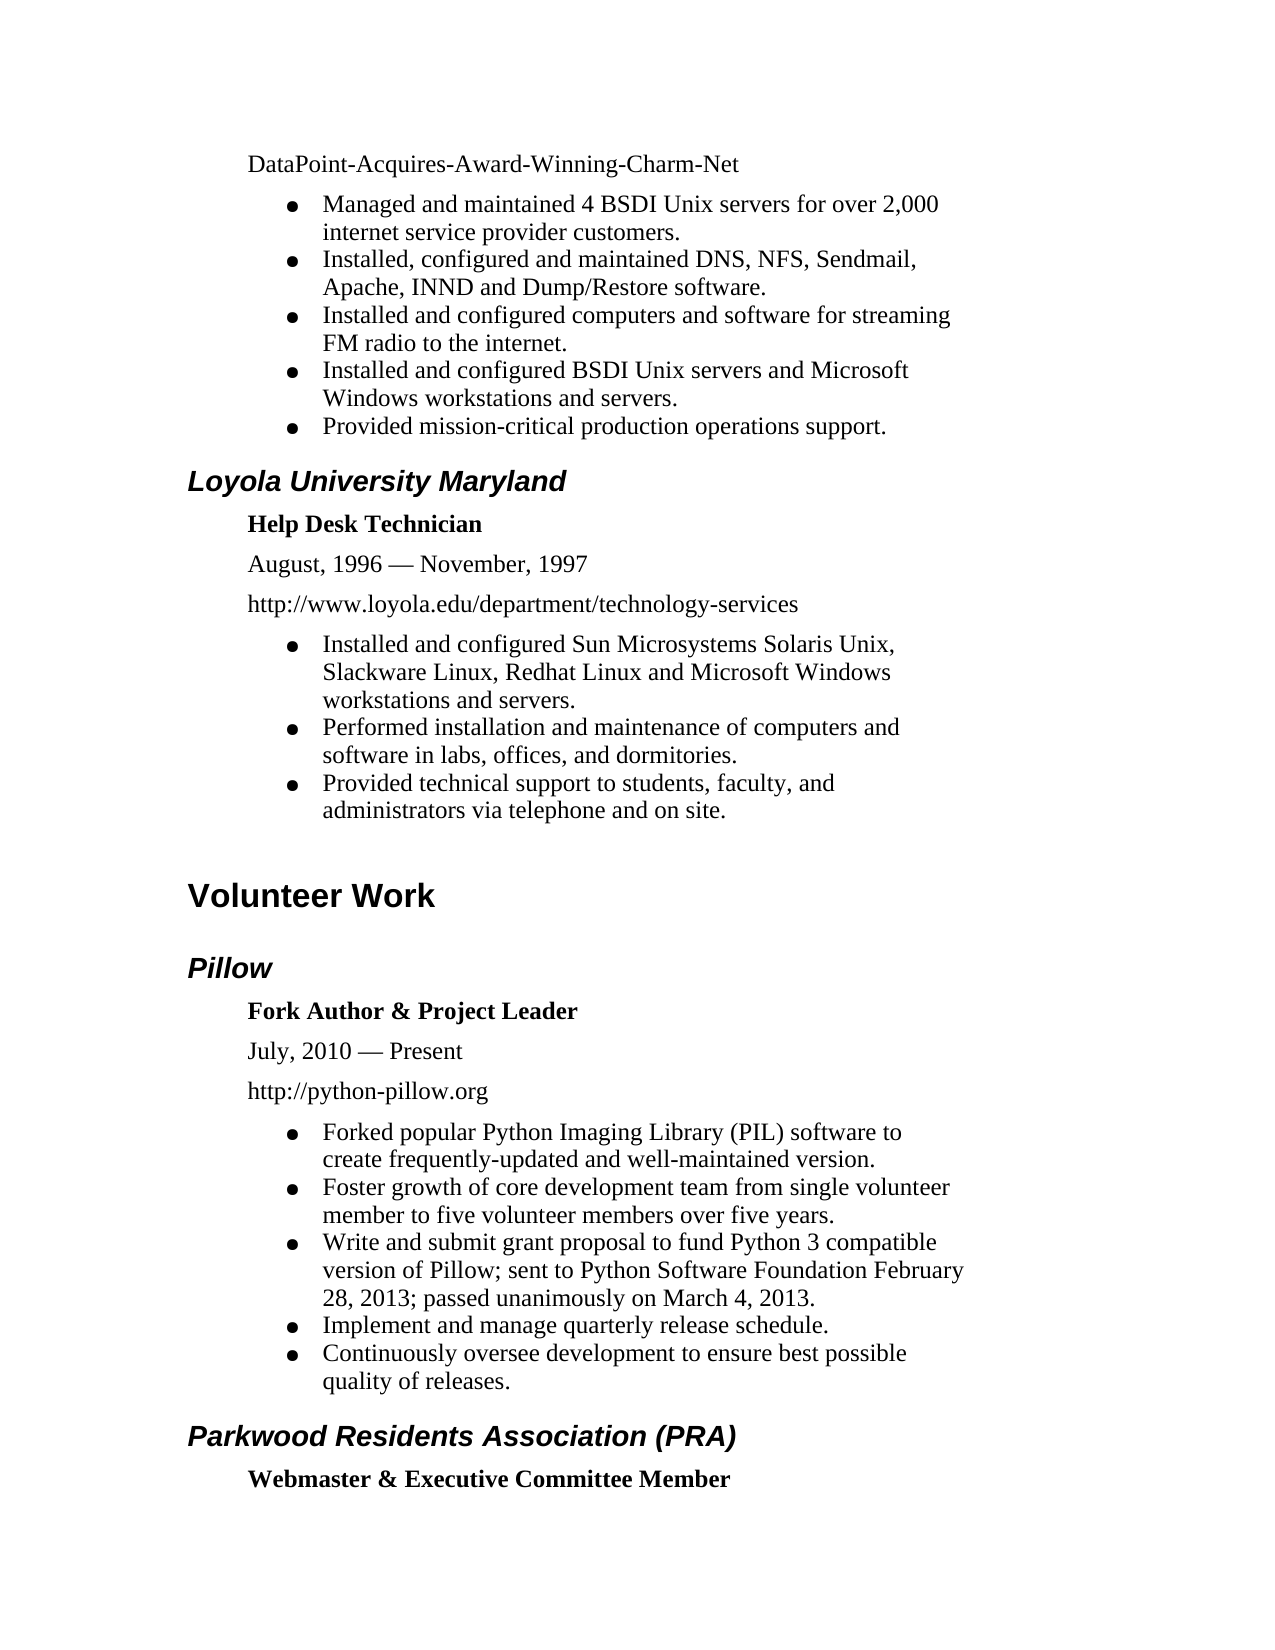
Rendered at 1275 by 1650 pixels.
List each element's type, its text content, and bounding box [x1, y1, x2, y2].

list Installed and configured BSDI Unix servers and Microsoft Windows workstations and servers. [285, 356, 967, 412]
list Installed, configured and maintained DNS, NFS, Sendmail, Apache, INND and Dump/Restore software. [285, 246, 967, 301]
subtitle Pillow [187, 952, 1087, 984]
list Provided technical support to students, faculty, and administrators via telephone and on site. [285, 769, 967, 824]
subtitle Volunteer Work [187, 877, 1087, 914]
list Installed and configured computers and software for streaming FM radio to the internet. [285, 301, 967, 356]
list Write and submit grant proposal to fund Python 3 compatible version of Pillow; sent to Python Software Foundation February 28, 2013; passed unanimously on March 4, 2013. [285, 1228, 967, 1312]
list Installed and configured Sun Microsystems Solaris Unix, Slackware Linux, Redhat Linux and Microsoft Windows workstations and servers. [285, 630, 967, 713]
list Foster growth of core development team from single volunteer member to five volunteer members over five years. [285, 1173, 967, 1228]
text DataPoint-Acquires-Award-Winning-Charm-Net [247, 150, 967, 178]
text July, 2010 — Present [247, 1037, 967, 1065]
list Provided mission-critical production operations support. [285, 412, 967, 439]
list Implement and manage quarterly release schedule. [285, 1312, 967, 1339]
text Help Desk Technician [247, 510, 967, 537]
list Managed and maintained 4 BSDI Unix servers for over 2,000 internet service provider customers. [285, 190, 967, 246]
list Forked popular Python Imaging Library (PIL) software to create frequently-updated and well-maintained version. [285, 1118, 967, 1173]
subtitle Loyola University Maryland [187, 464, 1087, 497]
list Performed installation and maintenance of computers and software in labs, offices, and dormitories. [285, 713, 967, 769]
text Fork Author & Project Leader [247, 997, 967, 1025]
subtitle Parkwood Residents Association (PRA) [187, 1420, 1087, 1452]
text Webmaster & Executive Committee Member [247, 1465, 967, 1493]
list Continuously oversee development to ensure best possible quality of releases. [285, 1339, 967, 1395]
text http://www.loyola.edu/department/technology-services [247, 590, 967, 618]
text http://python-pillow.org [247, 1077, 967, 1105]
text August, 1996 — November, 1997 [247, 550, 967, 578]
